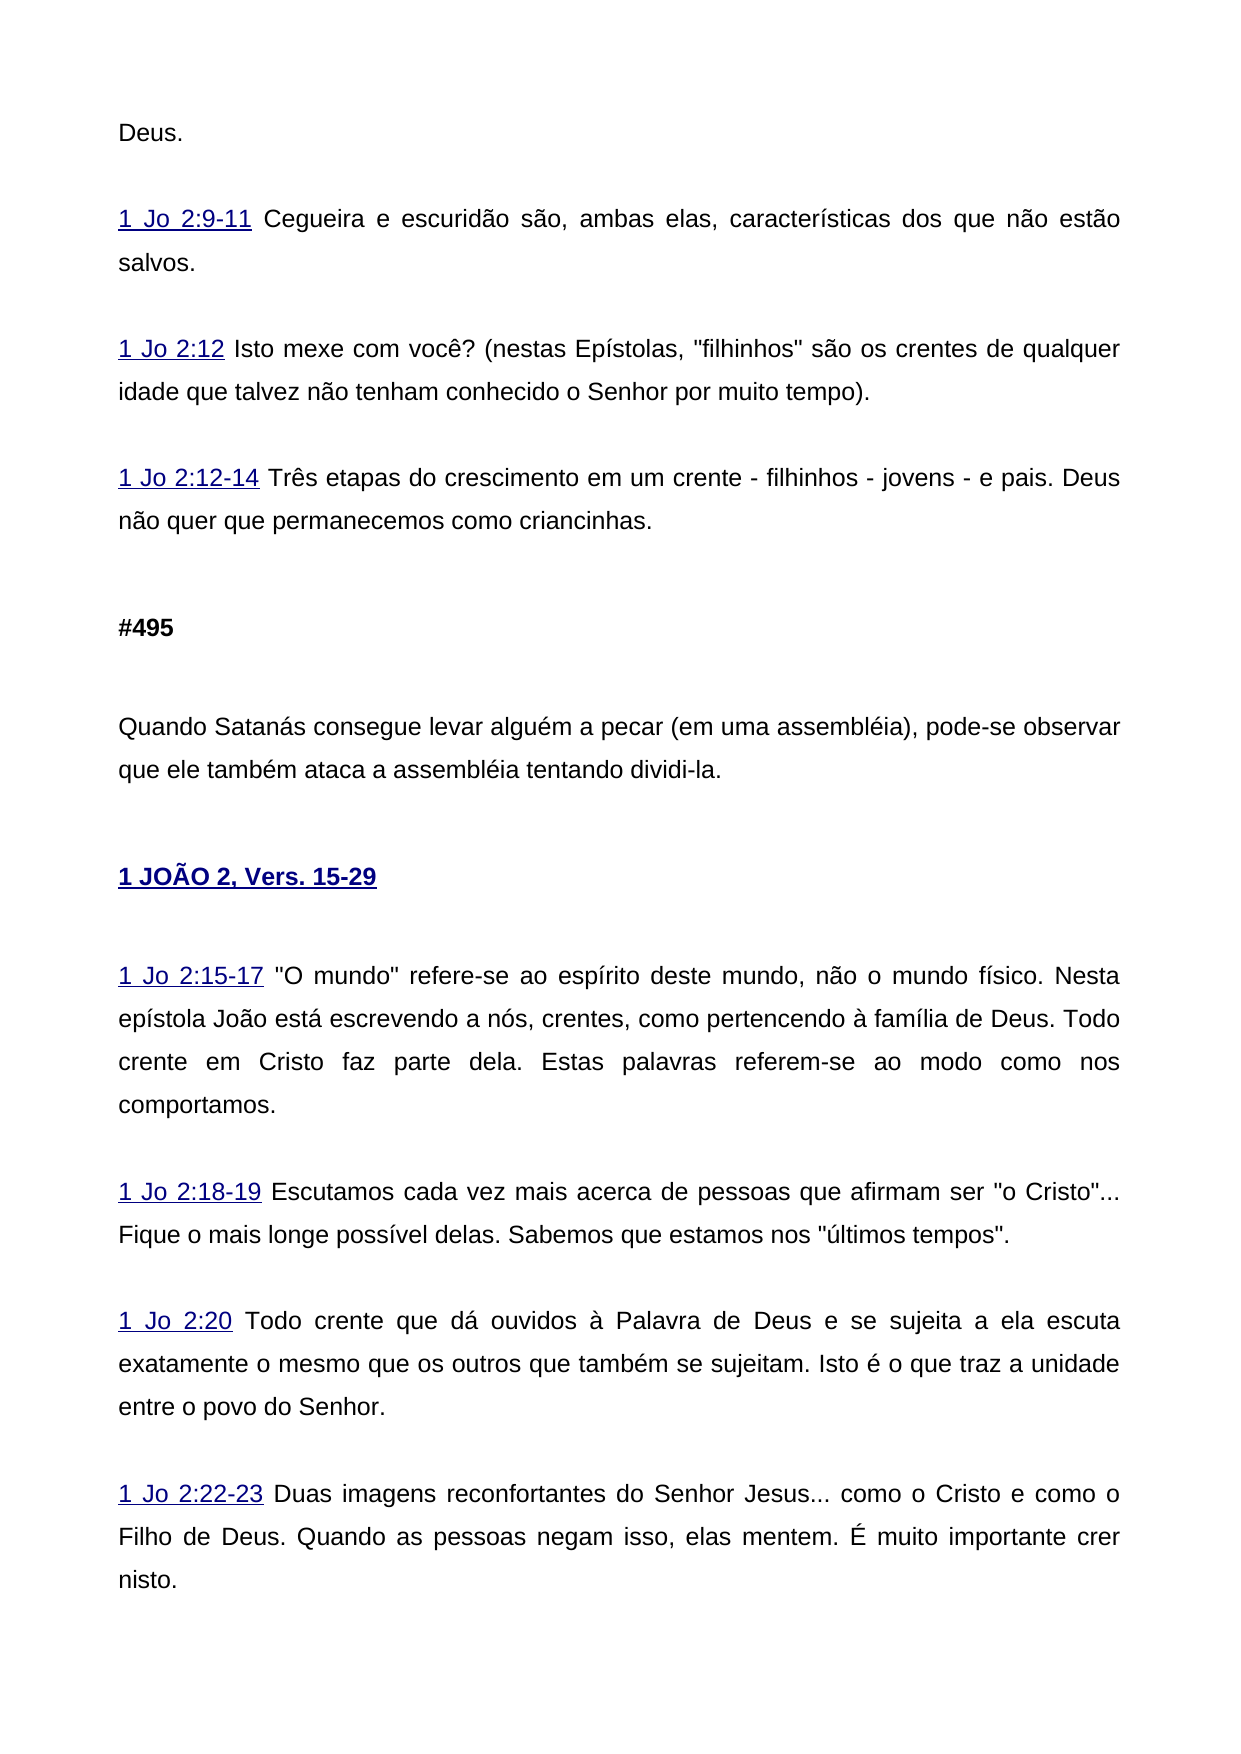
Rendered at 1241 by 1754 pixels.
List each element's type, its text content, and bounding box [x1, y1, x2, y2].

text Quando Satanás consegue levar alguém a pecar (em uma assembléia), pode-se observar que ele também ataca a assembléia tentando dividi-la. [118, 712, 1122, 784]
text 1 Jo 2:15-17 "O mundo" refere-se ao espírito deste mundo, não o mundo físico. Nesta epístola João está escrevendo a nós, crentes, como pertencendo à família de Deus. Todo crente em Cristo faz parte dela. Estas palavras referem-se ao modo como nos comportamos. [118, 961, 1122, 1119]
text 1 Jo 2:20 Todo crente que dá ouvidos à Palavra de Deus e se sujeita a ela escuta exatamente o mesmo que os outros que também se sujeitam. Isto é o que traz a unidade entre o povo do Senhor. [118, 1306, 1122, 1421]
text 1 Jo 2:12-14 Três etapas do crescimento em um crente - filhinhos - jovens - e pais. Deus não quer que permanecemos como criancinhas. [118, 463, 1122, 535]
subtitle 1 JOÃO 2, Vers. 15-29 [118, 862, 1122, 891]
text Deus. [118, 118, 1122, 147]
text 1 Jo 2:12 Isto mexe com você? (nestas Epístolas, "filhinhos" são os crentes de qualquer idade que talvez não tenham conhecido o Senhor por muito tempo). [118, 334, 1122, 406]
subtitle #495 [118, 613, 1122, 642]
text 1 Jo 2:9-11 Cegueira e escuridão são, ambas elas, características dos que não estão salvos. [118, 204, 1122, 276]
text 1 Jo 2:22-23 Duas imagens reconfortantes do Senhor Jesus... como o Cristo e como o Filho de Deus. Quando as pessoas negam isso, elas mentem. É muito importante crer nisto. [118, 1478, 1122, 1593]
text 1 Jo 2:18-19 Escutamos cada vez mais acerca de pessoas que afirmam ser "o Cristo"... Fique o mais longe possível delas. Sabemos que estamos nos "últimos tempos". [118, 1177, 1122, 1248]
